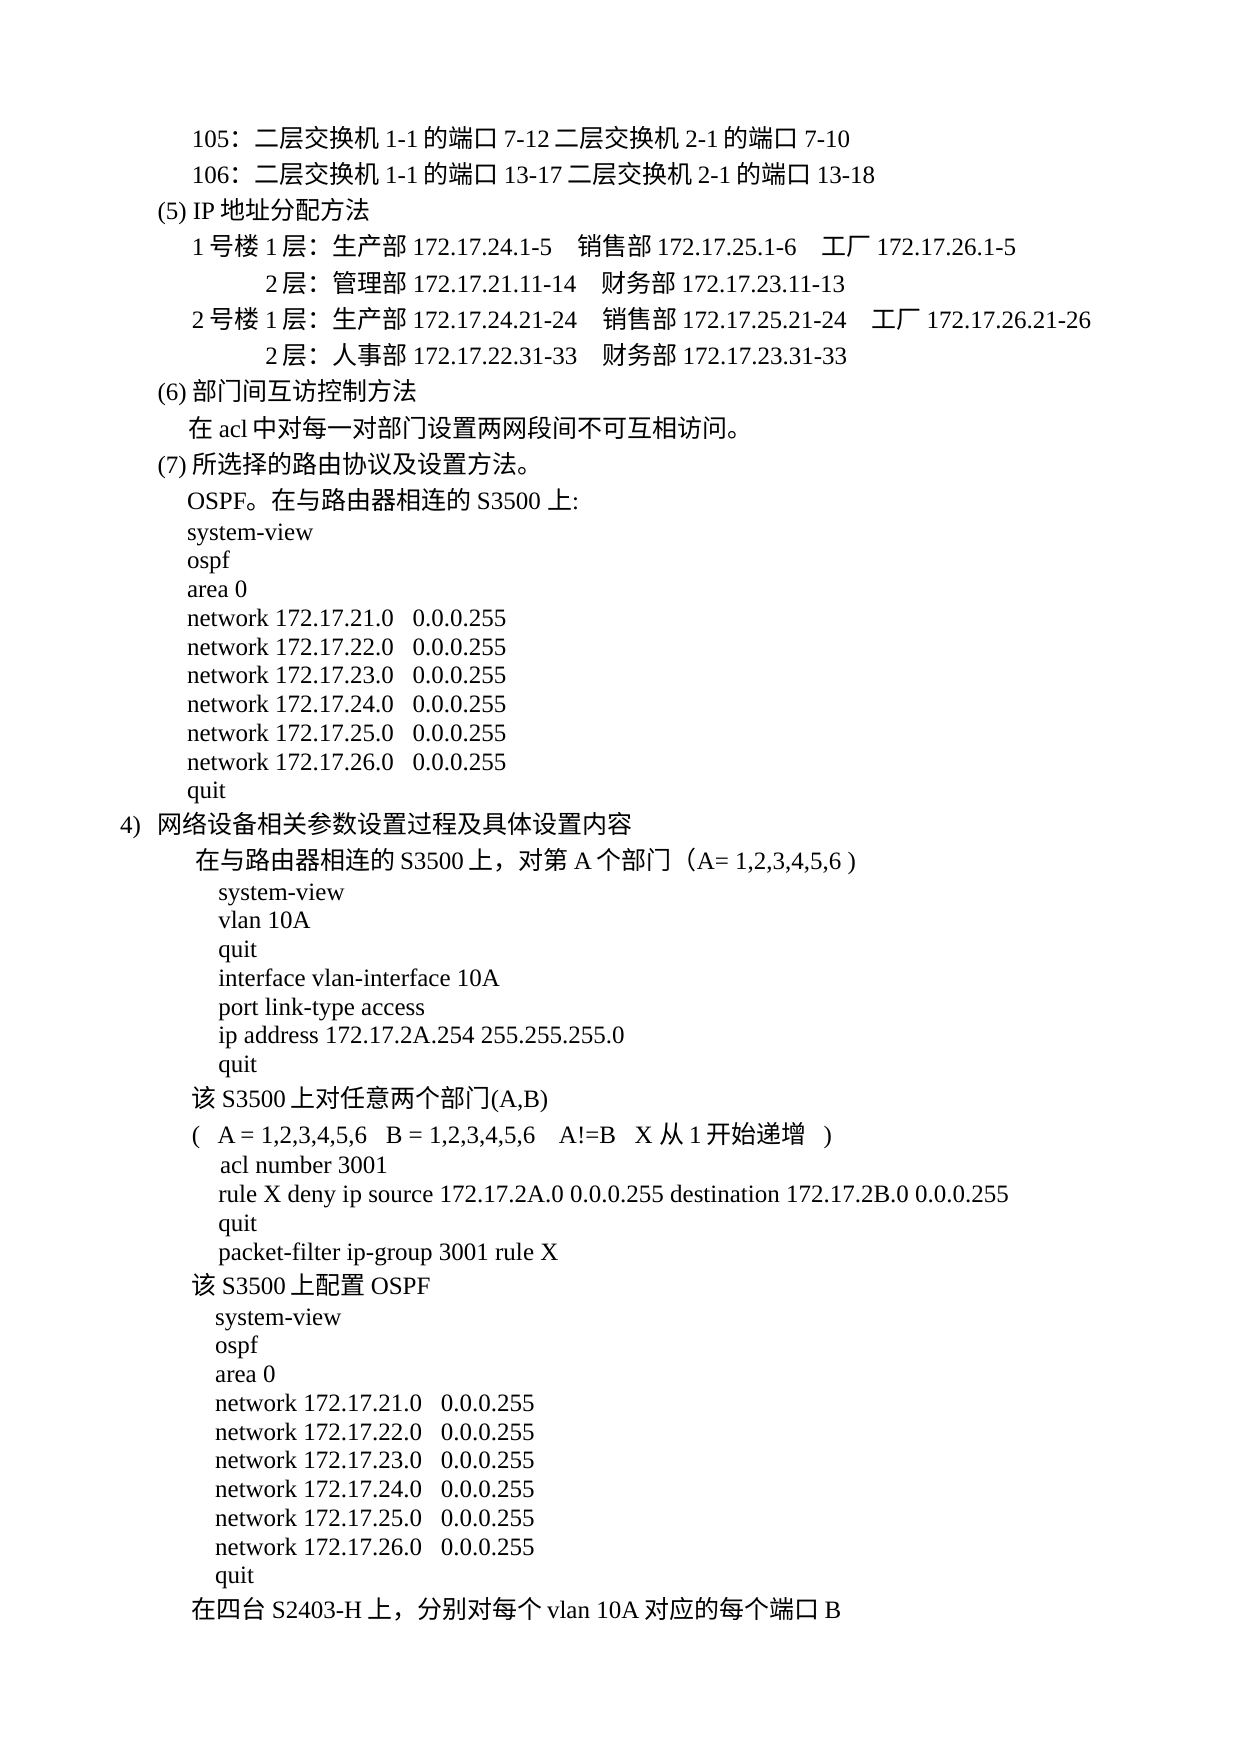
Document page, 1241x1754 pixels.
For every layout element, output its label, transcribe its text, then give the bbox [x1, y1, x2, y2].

list network 172.17.26.0 0.0.0.255 [177, 1532, 1122, 1561]
list 106：二层交换机 1-1的端口 13-17二层交换机 2-1的端口 13-18 [118, 154, 1122, 191]
list system-view vlan 10A quit interface vlan-interface 10A port link-type access ip address 172.17.2A.254 255.255.255.0 quit [181, 877, 1122, 1078]
list 105：二层交换机 1-1的端口 7-12二层交换机 2-1的端口 7-10 [118, 118, 1122, 154]
list area 0 [177, 1359, 1122, 1388]
list system-view [118, 517, 1122, 546]
list (7) 所选择的路由协议及设置方法。 [120, 444, 1122, 481]
list ( A = 1,2,3,4,5,6 B = 1,2,3,4,5,6 A!=B X 从1开始递增 ) [154, 1114, 1122, 1151]
list quit [118, 776, 1122, 804]
list 在acl中对每一对部门设置两网段间不可互相访问。 [120, 408, 1122, 444]
list rule X deny ip source 172.17.2A.0 0.0.0.255 destination 172.17.2B.0 0.0.0.255 [181, 1179, 1122, 1208]
list network 172.17.24.0 0.0.0.255 [118, 689, 1122, 718]
list 该S3500上配置OSPF [192, 1266, 1122, 1302]
list (5) IP地址分配方法 [120, 191, 1122, 227]
list quit [177, 1561, 1122, 1589]
list network 172.17.22.0 0.0.0.255 [118, 632, 1122, 661]
list area 0 [118, 574, 1122, 603]
list packet-filter ip-group 3001 rule X [181, 1237, 1122, 1266]
list network 172.17.26.0 0.0.0.255 [118, 747, 1122, 776]
list quit [181, 1208, 1122, 1237]
list 2层：管理部172.17.21.11-14 财务部172.17.23.11-13 [118, 263, 1122, 299]
list network 172.17.21.0 0.0.0.255 [177, 1388, 1122, 1417]
list ospf [177, 1331, 1122, 1359]
list (6) 部门间互访控制方法 [120, 372, 1122, 408]
list 1号楼 1层：生产部172.17.24.1-5 销售部172.17.25.1-6 工厂172.17.26.1-5 [118, 227, 1122, 263]
list 在与路由器相连的S3500上，对第A个部门（A= 1,2,3,4,5,6 ) [157, 841, 1122, 877]
list ospf [118, 546, 1122, 574]
list network 172.17.22.0 0.0.0.255 [177, 1417, 1122, 1446]
list OSPF。在与路由器相连的S3500 上: [118, 481, 1122, 517]
list acl number 3001 [182, 1151, 1122, 1179]
list system-view [177, 1302, 1122, 1331]
list 该S3500上对任意两个部门(A,B) [154, 1078, 1122, 1114]
list network 172.17.21.0 0.0.0.255 [118, 603, 1122, 632]
list network 172.17.25.0 0.0.0.255 [177, 1503, 1122, 1532]
list 2层：人事部172.17.22.31-33 财务部172.17.23.31-33 [118, 336, 1122, 372]
list 网络设备相关参数设置过程及具体设置内容 [120, 804, 1122, 841]
list network 172.17.24.0 0.0.0.255 [177, 1474, 1122, 1503]
list network 172.17.25.0 0.0.0.255 [118, 718, 1122, 747]
list network 172.17.23.0 0.0.0.255 [177, 1446, 1122, 1474]
list 在四台S2403-H上，分别对每个vlan 10A对应的每个端口B [192, 1589, 1122, 1626]
list network 172.17.23.0 0.0.0.255 [118, 661, 1122, 689]
list 2号楼 1层：生产部172.17.24.21-24 销售部172.17.25.21-24 工厂172.17.26.21-26 [118, 299, 1122, 336]
